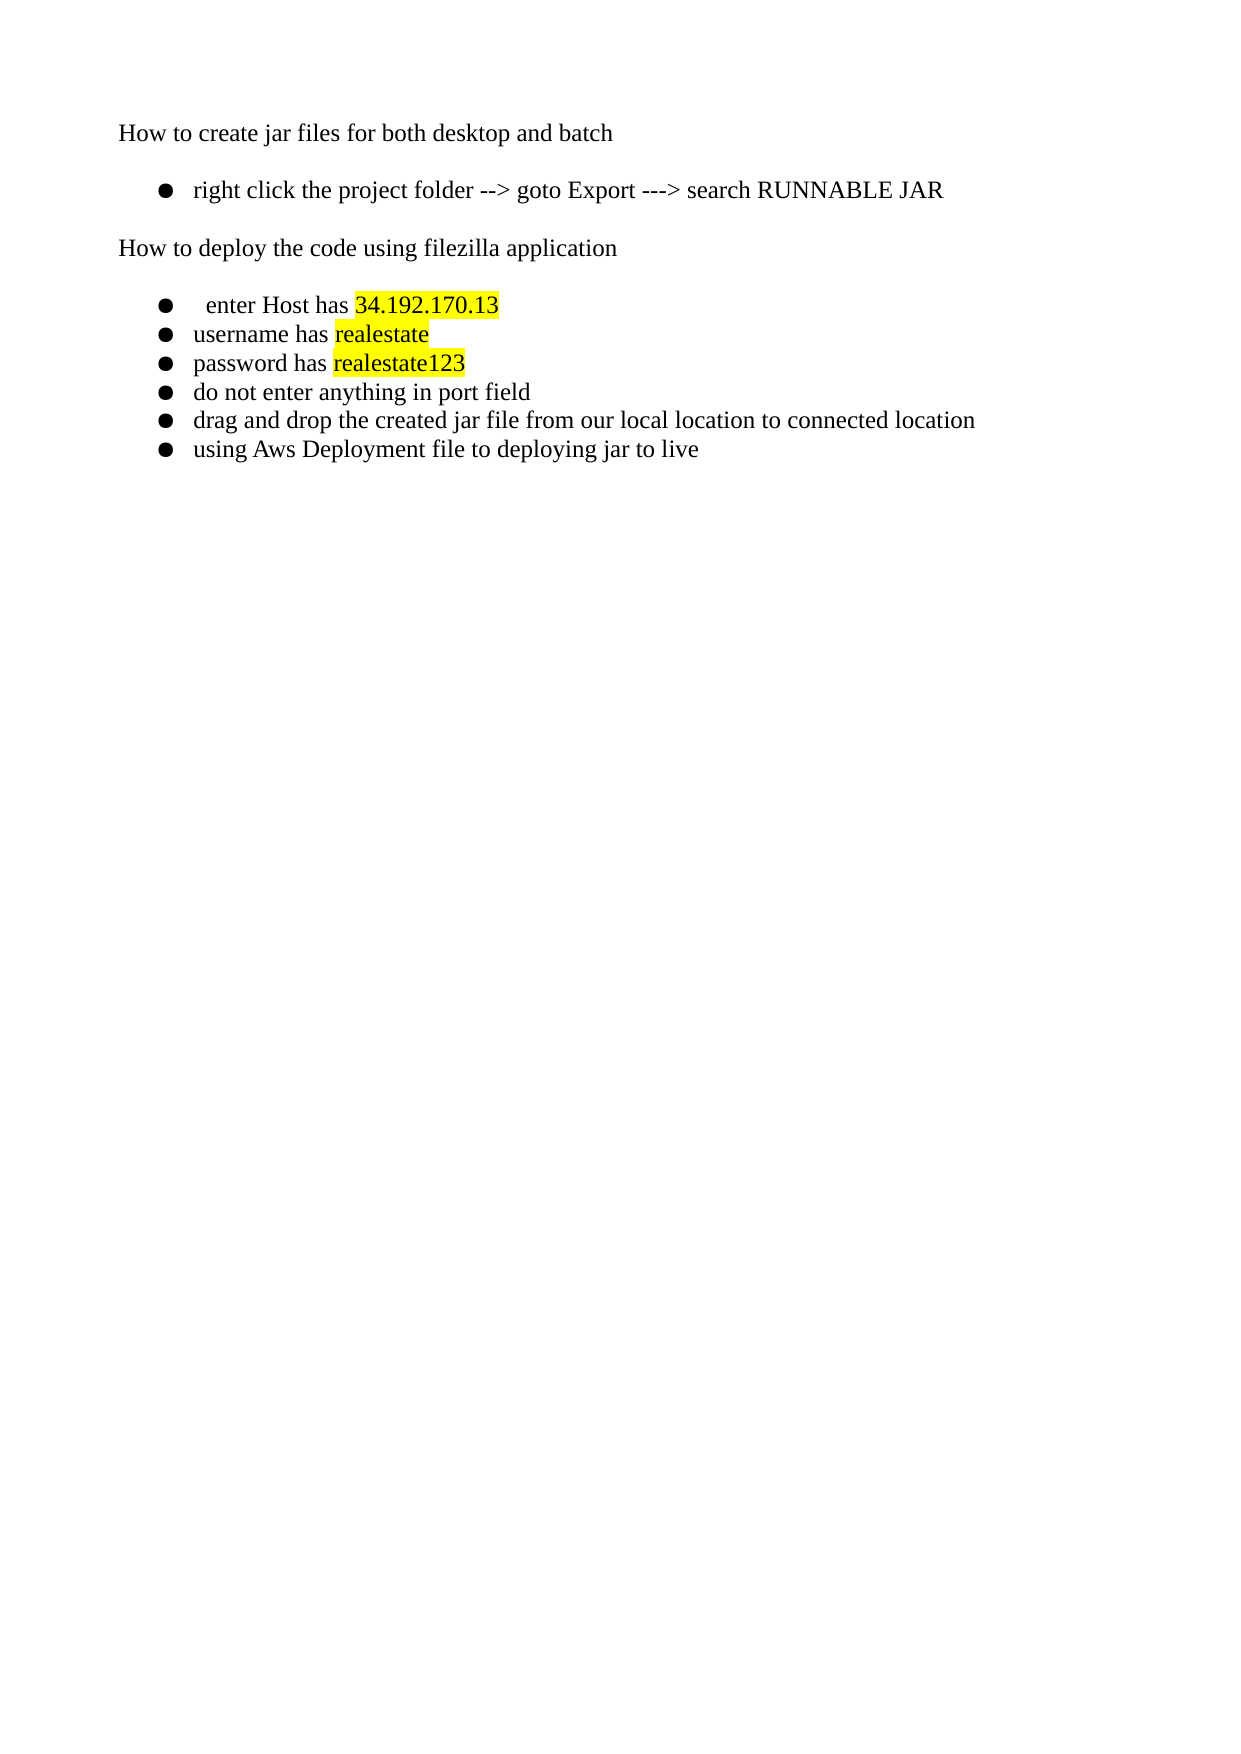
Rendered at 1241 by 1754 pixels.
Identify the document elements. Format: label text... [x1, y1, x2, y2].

list enter Host has 34.192.170.13 [156, 291, 1122, 319]
list using Aws Deployment file to deploying jar to live [156, 434, 1122, 463]
list username has realestate [156, 319, 1122, 348]
list do not enter anything in port field [156, 377, 1122, 406]
list drag and drop the created jar file from our local location to connected location [156, 406, 1122, 434]
text How to create jar files for both desktop and batch [118, 118, 1122, 147]
list password has realestate123 [156, 348, 1122, 377]
text How to deploy the code using filezilla application [118, 233, 1122, 262]
list right click the project folder --> goto Export ---> search RUNNABLE JAR [156, 176, 1122, 204]
